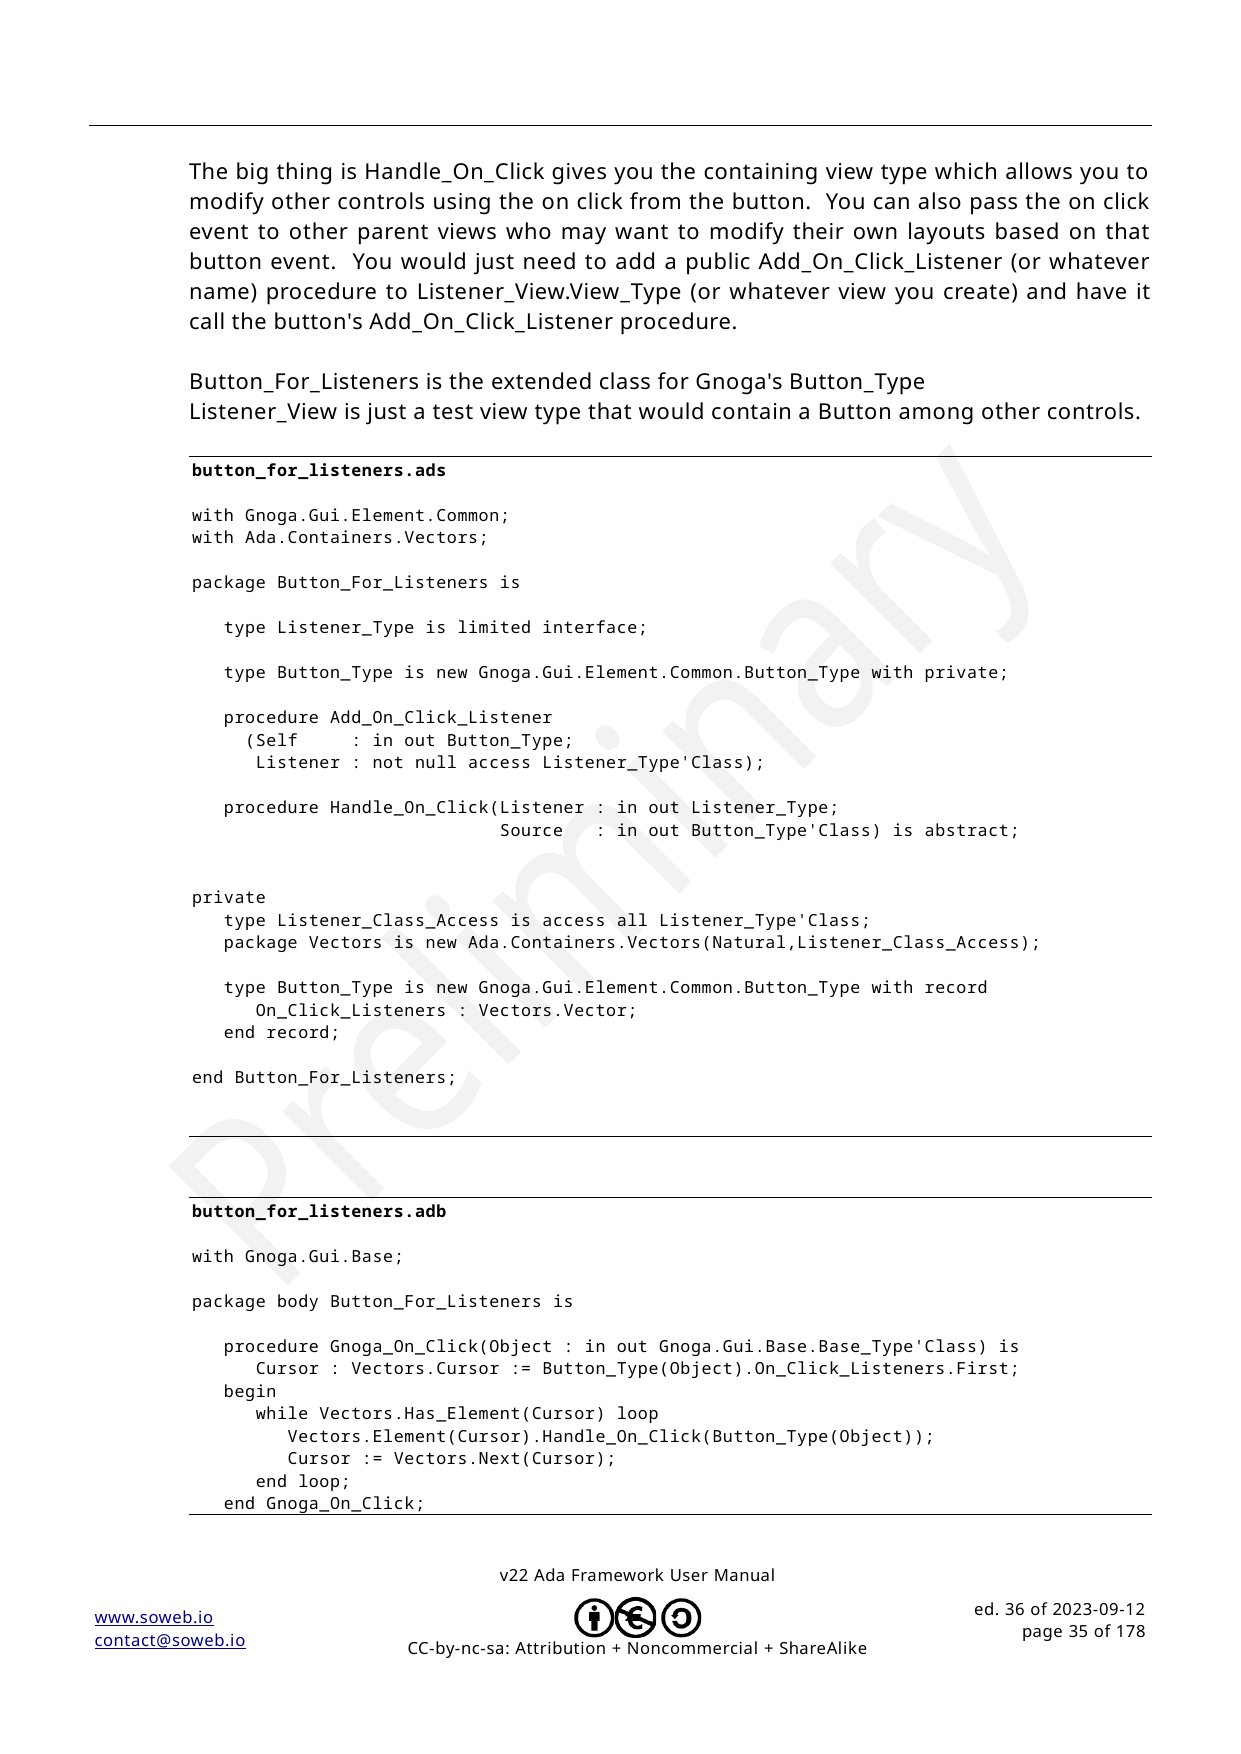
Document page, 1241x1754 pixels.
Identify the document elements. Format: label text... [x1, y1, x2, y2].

list type Listener_Class_Access is access all Listener_Type'Class; [620, 906, 1152, 928]
list end Button_For_Listeners; [402, 1063, 1152, 1088]
list button_for_listeners.adb [189, 1198, 243, 1242]
list [906, 613, 1010, 638]
text Listener_View is just a test view type that would contain a Button among other controls. [189, 396, 1152, 426]
list package Vectors is new Ada.Containers.Vectors(Natural,Listener_Class_Access); [189, 928, 395, 953]
list [787, 726, 1152, 748]
list with Ada.Containers.Vectors; [189, 523, 866, 548]
list with Gnoga.Gui.Base; [271, 1242, 1152, 1267]
list [957, 457, 1152, 523]
list Source : in out Button_Type'Class) is abstract; [189, 816, 573, 841]
list Source : in out Button_Type'Class) is abstract; [700, 816, 1152, 841]
list private [189, 883, 516, 906]
list type Listener_Class_Access is access all Listener_Type'Class; [530, 906, 615, 928]
list [528, 883, 593, 906]
list while Vectors.Has_Element(Cursor) loop [189, 1399, 1152, 1422]
list type Button_Type is new Gnoga.Gui.Element.Common.Button_Type with record [517, 973, 1152, 996]
text The big thing is Handle_On_Click gives you the containing view type which allows you to modify other controls using the on click from the button. You can also pass the on click event to other parent views who may want to modify their own layouts based on that button event. You would just need to add a public Add_On_Click_Listener (or whatever name) procedure to Listener_View.View_Type (or whatever view you create) and have it call the button's Add_On_Click_Listener procedure. [189, 156, 1152, 336]
list type Button_Type is new Gnoga.Gui.Element.Common.Button_Type with private; [879, 658, 1152, 683]
list type Button_Type is new Gnoga.Gui.Element.Common.Button_Type with record [444, 973, 511, 996]
list end Button_For_Listeners; [373, 1063, 401, 1081]
list On_Click_Listeners : Vectors.Vector; [189, 996, 460, 1018]
list end loop; [189, 1467, 1152, 1489]
list [781, 619, 829, 638]
list [764, 703, 826, 726]
list Listener : not null access Listener_Type'Class); [707, 748, 1152, 773]
list package Button_For_Listeners is [189, 568, 858, 593]
list end record; [189, 1018, 372, 1043]
list [834, 613, 903, 638]
list Listener : not null access Listener_Type'Class); [189, 748, 702, 773]
list [873, 523, 939, 548]
list Cursor : Vectors.Cursor := Button_Type(Object).On_Click_Listeners.First; [189, 1354, 1152, 1377]
list type Button_Type is new Gnoga.Gui.Element.Common.Button_Type with record [189, 973, 438, 996]
list On_Click_Listeners : Vectors.Vector; [540, 996, 1152, 1018]
list end Button_For_Listeners; [189, 1063, 364, 1088]
list type Listener_Class_Access is access all Listener_Type'Class; [189, 906, 518, 928]
list procedure Gnoga_On_Click(Object : in out Gnoga.Gui.Base.Base_Type'Class) is [189, 1332, 1152, 1354]
list begin [189, 1377, 1152, 1399]
list package Vectors is new Ada.Containers.Vectors(Natural,Listener_Class_Access); [399, 928, 469, 953]
list type Button_Type is new Gnoga.Gui.Element.Common.Button_Type with private; [189, 658, 808, 683]
list with Gnoga.Gui.Base; [189, 1242, 268, 1267]
list (Self : in out Button_Type; [189, 726, 602, 748]
list procedure Handle_On_Click(Listener : in out Listener_Type; [189, 793, 672, 816]
list package body Button_For_Listeners is [189, 1287, 1152, 1312]
list [1016, 613, 1152, 638]
list [1014, 568, 1152, 593]
list package Vectors is new Ada.Containers.Vectors(Natural,Listener_Class_Access); [472, 928, 543, 953]
list [932, 523, 984, 548]
list procedure Handle_On_Click(Listener : in out Listener_Type; [751, 793, 1152, 816]
list [699, 703, 760, 726]
list Vectors.Element(Cursor).Handle_On_Click(Button_Type(Object)); [189, 1422, 1152, 1444]
list package Vectors is new Ada.Containers.Vectors(Natural,Listener_Class_Access); [546, 928, 1152, 953]
picture [573, 1597, 657, 1638]
list [847, 703, 1152, 726]
list [374, 1029, 420, 1043]
list button_for_listeners.adb [255, 1198, 1152, 1242]
list [421, 1018, 485, 1043]
list [612, 726, 677, 748]
list procedure Add_On_Click_Listener [189, 703, 689, 726]
list Cursor := Vectors.Next(Cursor); [189, 1444, 1152, 1467]
picture [660, 1597, 702, 1638]
list [489, 1018, 1152, 1043]
text Button_For_Listeners is the extended class for Gnoga's Button_Type [189, 366, 1152, 396]
list On_Click_Listeners : Vectors.Vector; [467, 996, 534, 1018]
list type Listener_Type is limited interface; [189, 613, 776, 638]
list end Gnoga_On_Click; [189, 1489, 1152, 1514]
list [699, 726, 782, 748]
list Source : in out Button_Type'Class) is abstract; [627, 816, 697, 841]
list [871, 568, 1005, 593]
list [597, 883, 1152, 906]
list procedure Handle_On_Click(Listener : in out Listener_Type; [677, 793, 745, 816]
list [991, 523, 1152, 548]
list button_for_listeners.ads with Gnoga.Gui.Element.Common; [189, 457, 970, 523]
